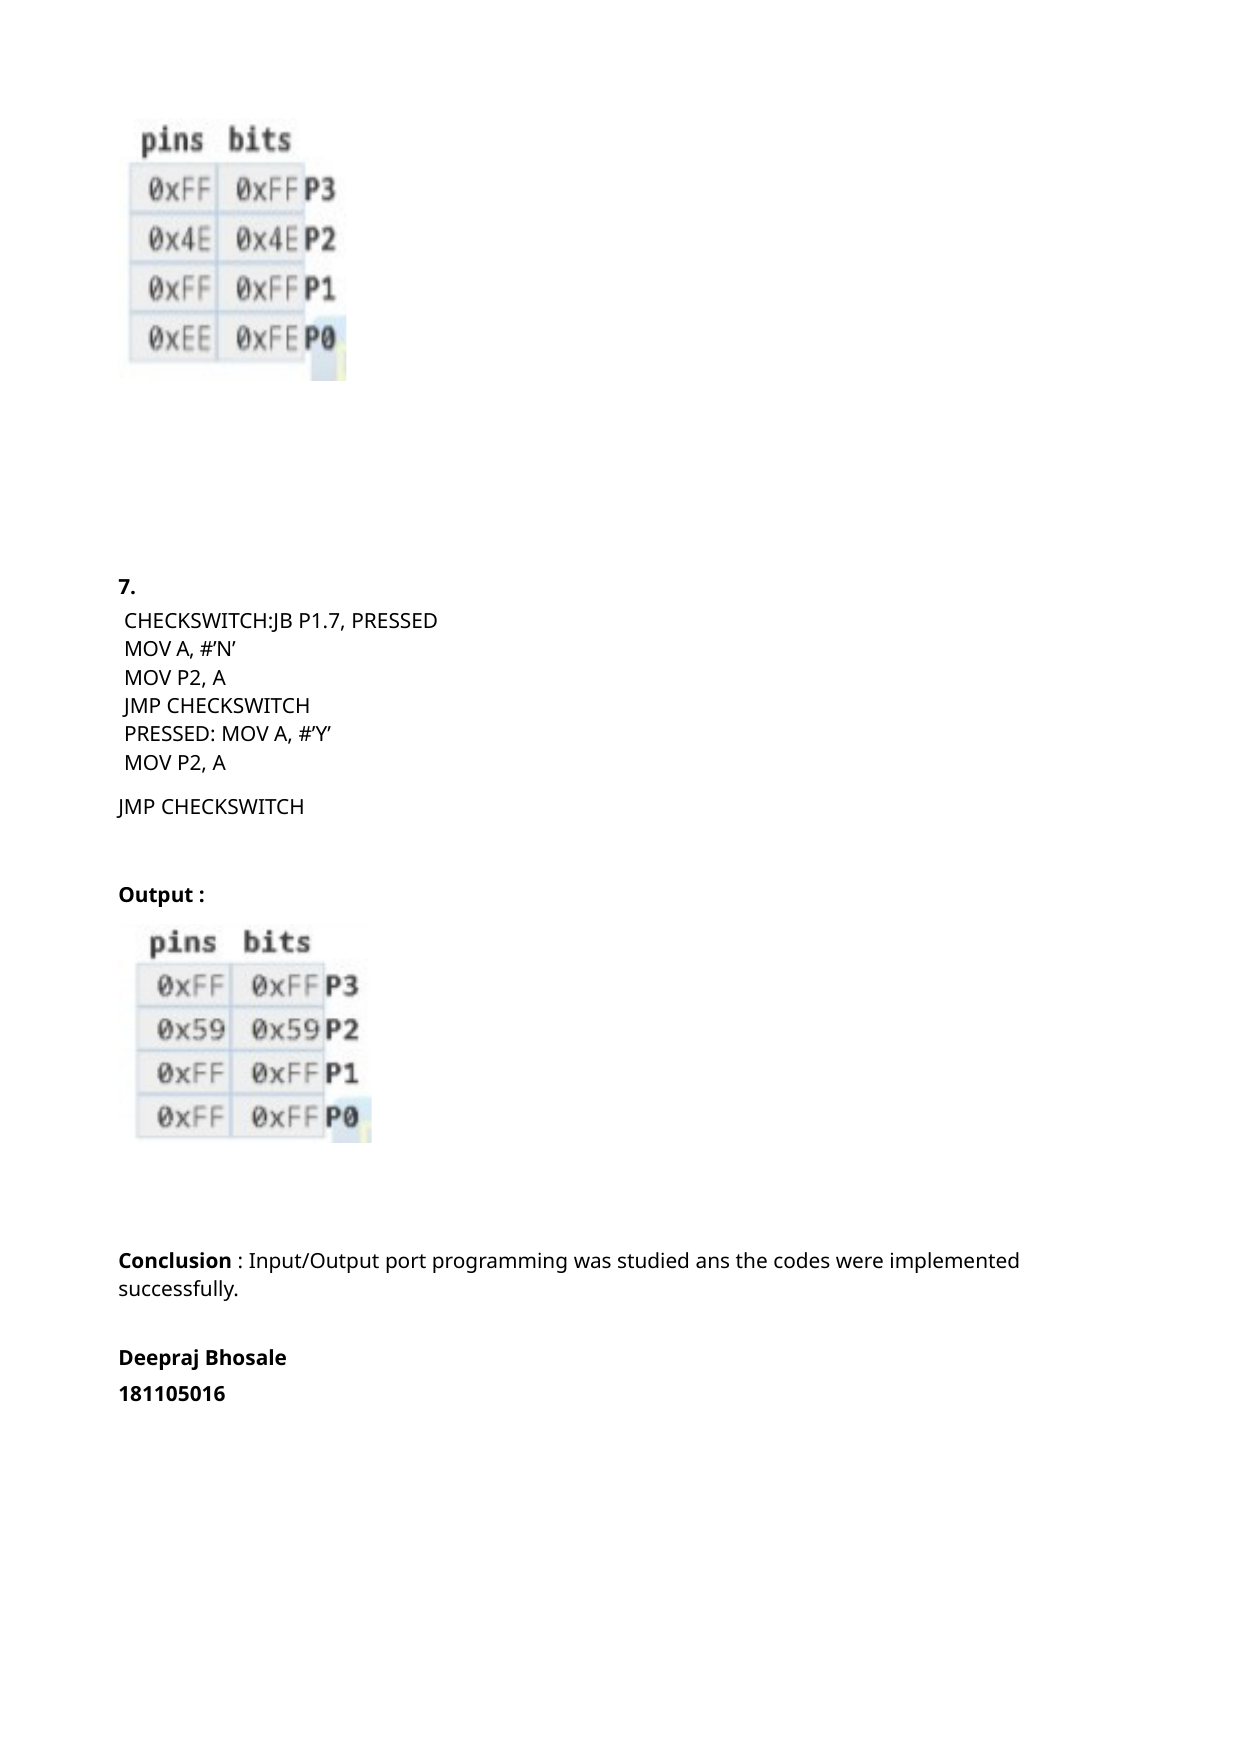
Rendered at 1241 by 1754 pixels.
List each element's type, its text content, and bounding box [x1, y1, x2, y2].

text 181105016 [118, 1379, 981, 1407]
text JMP CHECKSWITCH [124, 691, 1023, 719]
text PRESSED: MOV A, #’Y’ [124, 719, 1023, 748]
text MOV P2, A [124, 748, 1023, 776]
subtitle 7. [118, 572, 1122, 601]
text Deepraj Bhosale [118, 1343, 981, 1372]
text CHECKSWITCH:JB P1.7, PRESSED [124, 606, 1036, 634]
text MOV A, #’N’ [124, 634, 884, 663]
picture [118, 924, 372, 1143]
subtitle Conclusion : Input/Output port programming was studied ans the codes were implemented successfully. [118, 1246, 1122, 1303]
text MOV P2, A [124, 663, 884, 691]
text JMP CHECKSWITCH [118, 792, 1122, 821]
picture [118, 118, 347, 381]
subtitle Output : [118, 880, 1122, 909]
